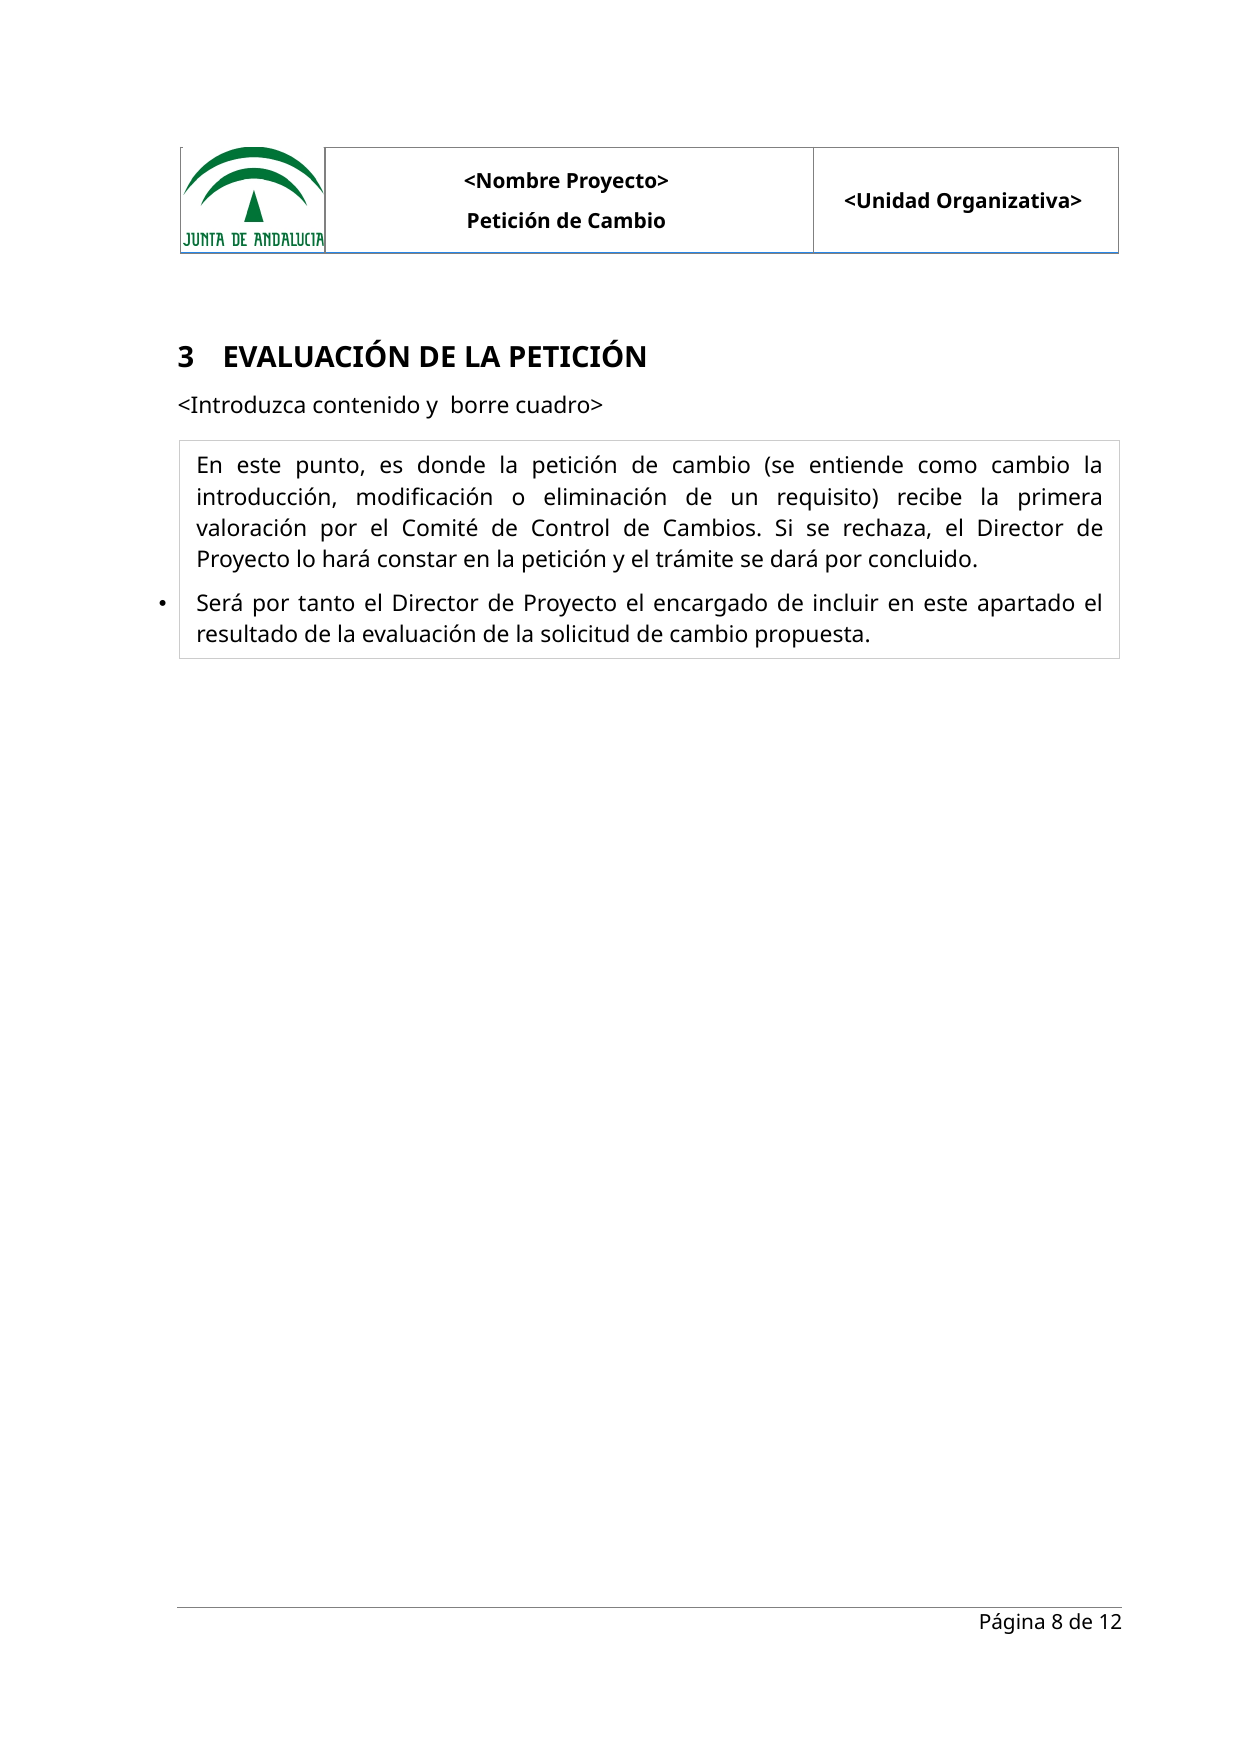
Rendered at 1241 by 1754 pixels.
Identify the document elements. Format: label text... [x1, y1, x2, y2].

list En este punto, es donde la petición de cambio (se entiende como cambio la introducción, modificación o eliminación de un requisito) recibe la primera valoración por el Comité de Control de Cambios. Si se rechaza, el Director de Proyecto lo hará constar en la petición y el trámite se dará por concluido. [180, 449, 1104, 574]
list Será por tanto el Director de Proyecto el encargado de incluir en este apartado el resultado de la evaluación de la solicitud de cambio propuesta. [180, 587, 1104, 649]
subtitle EVALUACIÓN DE LA PETICIÓN [177, 336, 1122, 376]
text <Introduzca contenido y borre cuadro> [177, 389, 1122, 420]
picture [183, 147, 324, 246]
